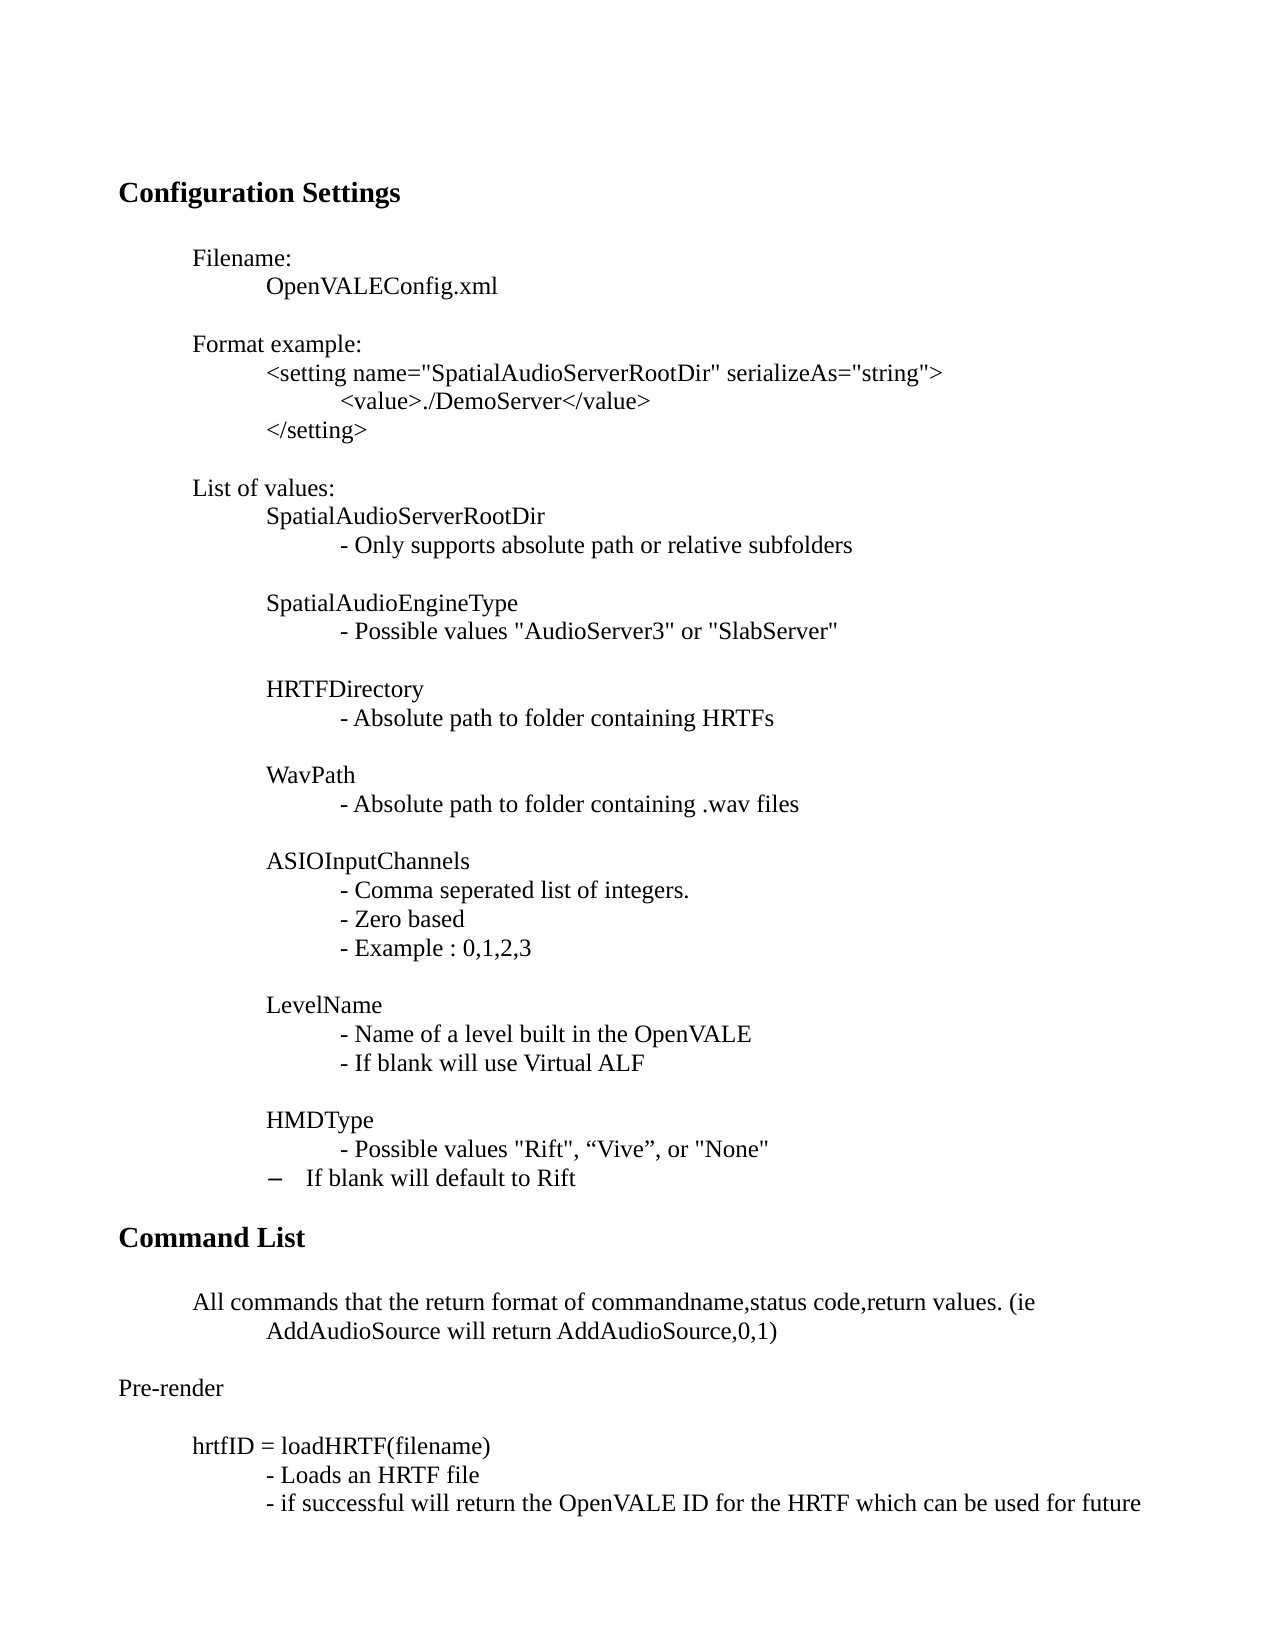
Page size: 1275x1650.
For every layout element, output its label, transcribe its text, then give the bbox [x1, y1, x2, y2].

text Pre-render [118, 1373, 1157, 1402]
text HRTFDirectory [118, 674, 1157, 703]
text </setting> [118, 415, 1157, 444]
text - if successful will return the OpenVALE ID for the HRTF which can be used for future [118, 1488, 1157, 1517]
text <value>./DemoServer</value> [118, 386, 1157, 415]
text - Absolute path to folder containing .wav files [118, 789, 1157, 818]
text OpenVALEConfig.xml [118, 271, 1157, 300]
text Filename: [118, 243, 1157, 271]
text - Possible values "AudioServer3" or "SlabServer" [118, 616, 1157, 645]
text List of values: [118, 473, 1157, 501]
text All commands that the return format of commandname,status code,return values. (ie AddAudioSource will return AddAudioSource,0,1) [118, 1287, 1157, 1345]
text - If blank will use Virtual ALF [118, 1048, 1157, 1076]
text - Name of a level built in the OpenVALE [118, 1019, 1157, 1048]
text SpatialAudioServerRootDir [118, 501, 1157, 530]
text Configuration Settings [118, 176, 1157, 209]
text - Comma seperated list of integers. [118, 875, 1157, 904]
text - Loads an HRTF file [118, 1460, 1157, 1488]
text Command List [118, 1220, 1157, 1254]
text - Zero based [118, 904, 1157, 933]
text ASIOInputChannels [118, 846, 1157, 875]
text Format example: [118, 329, 1157, 358]
list If blank will default to Rift [268, 1163, 1157, 1191]
text HMDType [118, 1105, 1157, 1134]
text - Only supports absolute path or relative subfolders [118, 530, 1157, 559]
text SpatialAudioEngineType [118, 588, 1157, 616]
text - Absolute path to folder containing HRTFs [118, 703, 1157, 731]
text <setting name="SpatialAudioServerRootDir" serializeAs="string"> [118, 358, 1157, 386]
text LevelName [118, 990, 1157, 1019]
text hrtfID = loadHRTF(filename) [118, 1431, 1157, 1460]
text - Example : 0,1,2,3 [118, 933, 1157, 961]
text WavPath [118, 760, 1157, 789]
text - Possible values "Rift", “Vive”, or "None" [118, 1134, 1157, 1163]
